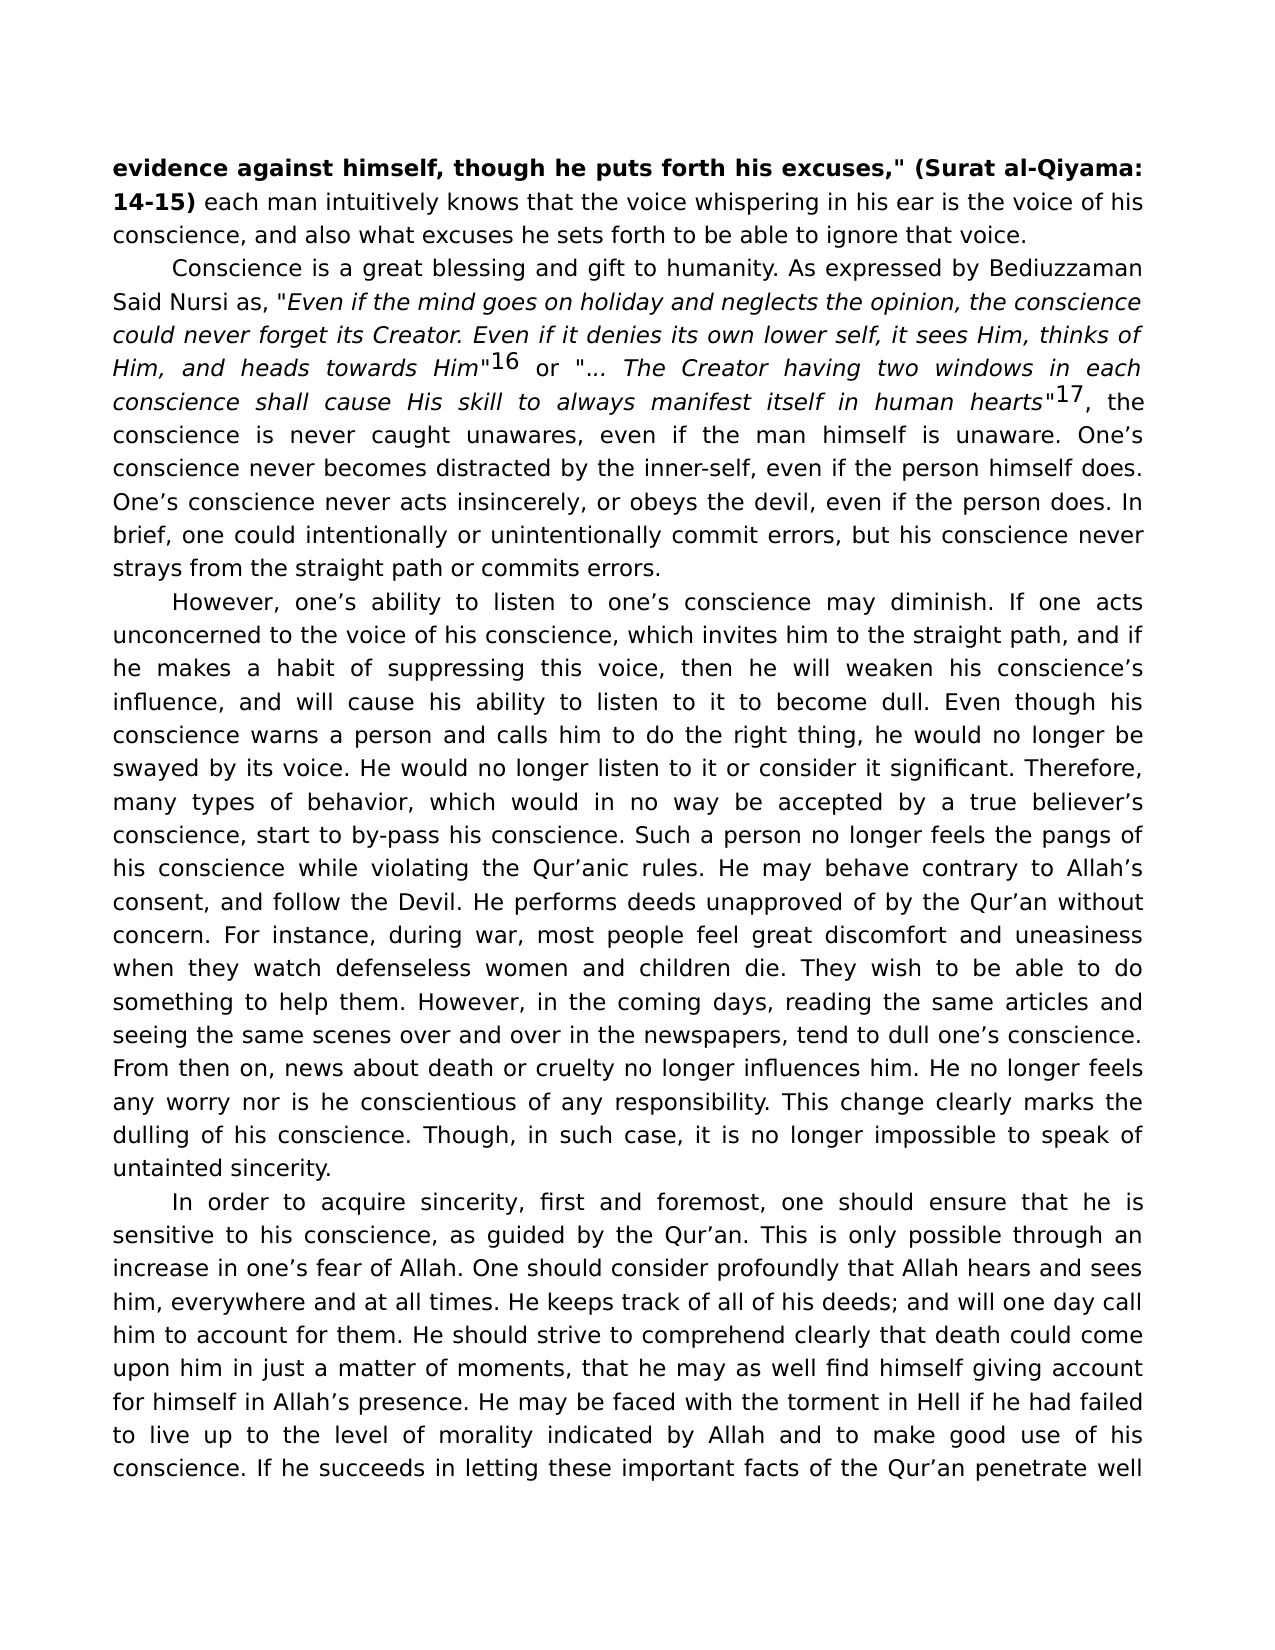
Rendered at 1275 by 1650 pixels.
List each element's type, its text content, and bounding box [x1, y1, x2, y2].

text evidence against himself, though he puts forth his excuses," (Surat al-Qiyama: 14-15) each man intuitively knows that the voice whispering in his ear is the voice of his conscience, and also what excuses he sets forth to be able to ignore that voice. [112, 150, 1145, 250]
text Conscience is a great blessing and gift to humanity. As expressed by Bediuzzaman Said Nursi as, "Even if the mind goes on holiday and neglects the opinion, the conscience could never forget its Creator. Even if it denies its own lower self, it sees Him, thinks of Him, and heads towards Him"16 or "... The Creator having two windows in each conscience shall cause His skill to always manifest itself in human hearts"17, the conscience is never caught unawares, even if the man himself is unaware. One’s conscience never becomes distracted by the inner-self, even if the person himself does. One’s conscience never acts insincerely, or obeys the devil, even if the person does. In brief, one could intentionally or unintentionally commit errors, but his conscience never strays from the straight path or commits errors. [112, 250, 1145, 583]
text In order to acquire sincerity, first and foremost, one should ensure that he is sensitive to his conscience, as guided by the Qur’an. This is only possible through an increase in one’s fear of Allah. One should consider profoundly that Allah hears and sees him, everywhere and at all times. He keeps track of all of his deeds; and will one day call him to account for them. He should strive to comprehend clearly that death could come upon him in just a matter of moments, that he may as well find himself giving account for himself in Allah’s presence. He may be faced with the torment in Hell if he had failed to live up to the level of morality indicated by Allah and to make good use of his conscience. If he succeeds in letting these important facts of the Qur’an penetrate well [112, 1183, 1145, 1483]
text However, one’s ability to listen to one’s conscience may diminish. If one acts unconcerned to the voice of his conscience, which invites him to the straight path, and if he makes a habit of suppressing this voice, then he will weaken his conscience’s influence, and will cause his ability to listen to it to become dull. Even though his conscience warns a person and calls him to do the right thing, he would no longer be swayed by its voice. He would no longer listen to it or consider it significant. Therefore, many types of behavior, which would in no way be accepted by a true believer’s conscience, start to by-pass his conscience. Such a person no longer feels the pangs of his conscience while violating the Qur’anic rules. He may behave contrary to Allah’s consent, and follow the Devil. He performs deeds unapproved of by the Qur’an without concern. For instance, during war, most people feel great discomfort and uneasiness when they watch defenseless women and children die. They wish to be able to do something to help them. However, in the coming days, reading the same articles and seeing the same scenes over and over in the newspapers, tend to dull one’s conscience. From then on, news about death or cruelty no longer influences him. He no longer feels any worry nor is he conscientious of any responsibility. This change clearly marks the dulling of his conscience. Though, in such case, it is no longer impossible to speak of untainted sincerity. [112, 583, 1145, 1183]
